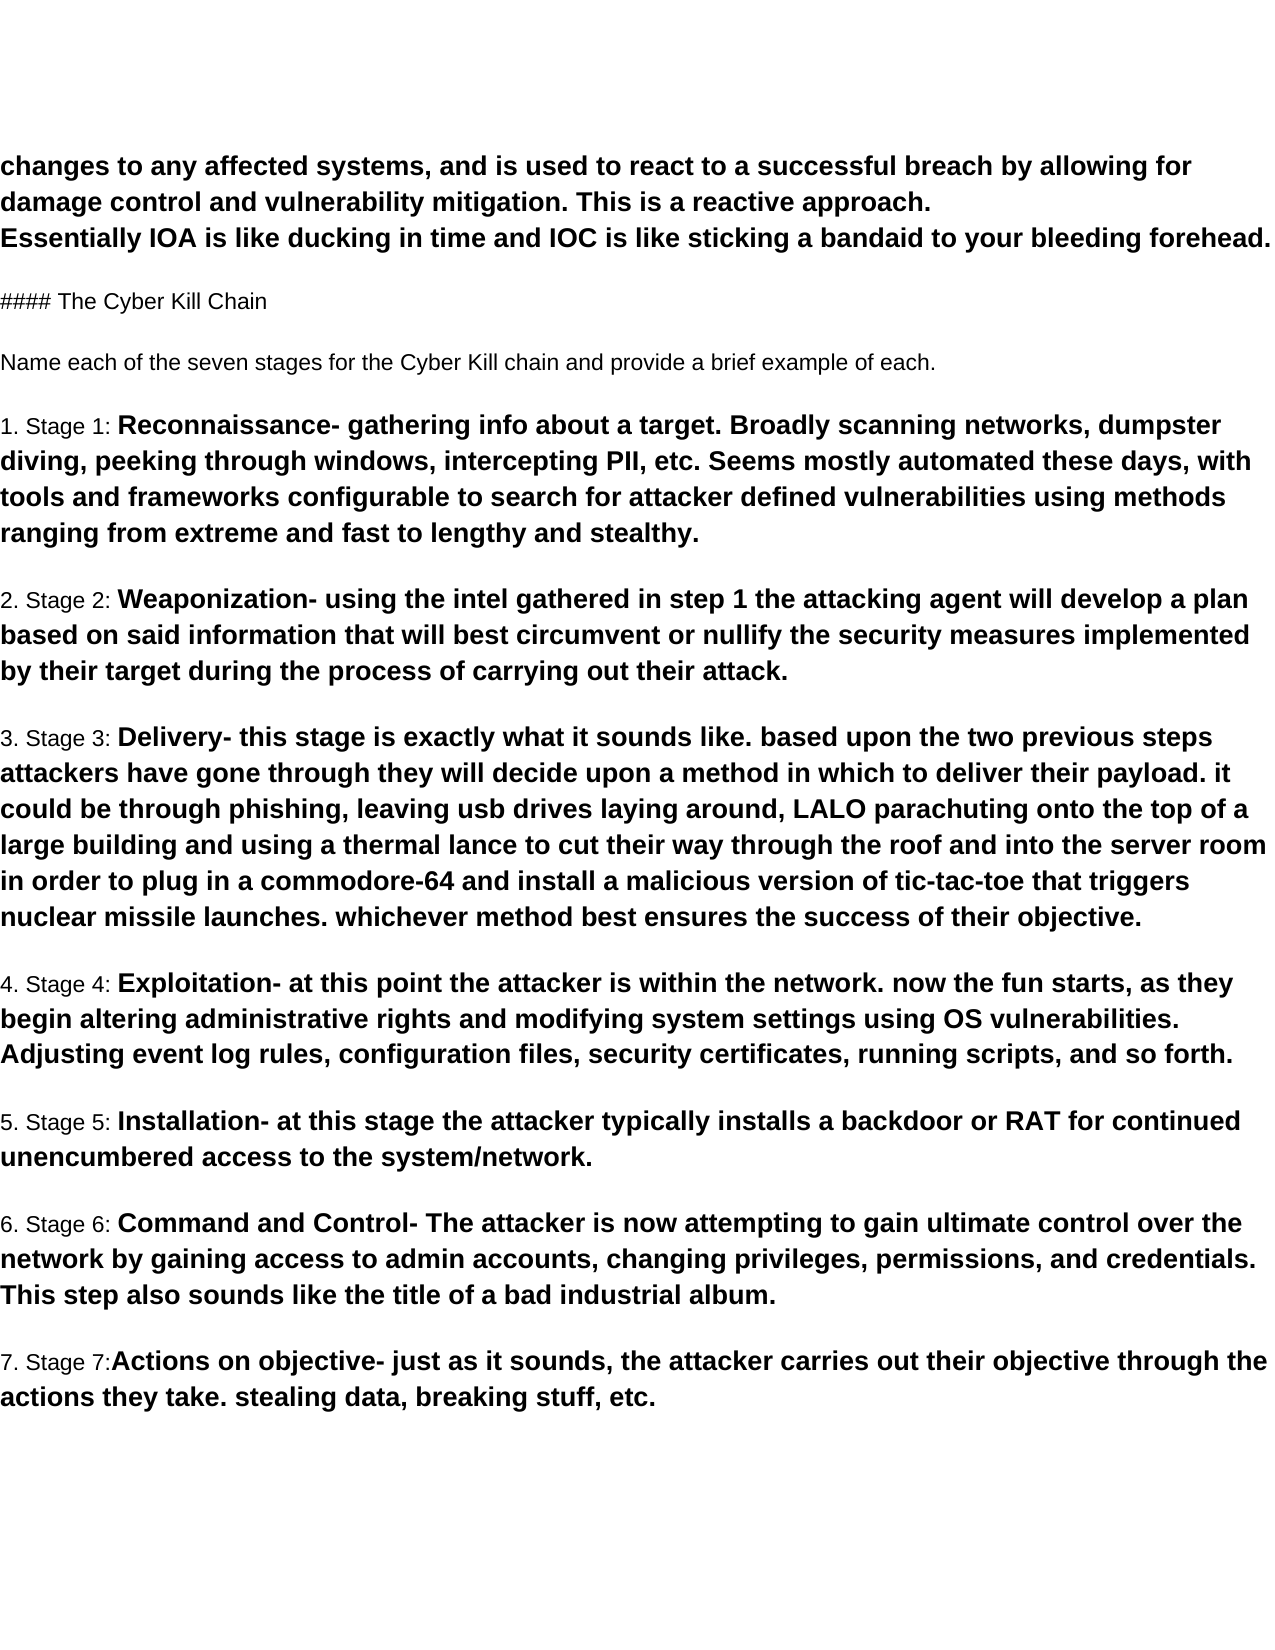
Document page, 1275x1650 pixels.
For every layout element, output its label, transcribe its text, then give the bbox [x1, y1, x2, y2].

text 4. Stage 4: Exploitation- at this point the attacker is within the network. now the fun starts, as they begin altering administrative rights and modifying system settings using OS vulnerabilities. Adjusting event log rules, configuration files, security certificates, running scripts, and so forth. [0, 967, 1275, 1070]
text changes to any affected systems, and is used to react to a successful breach by allowing for damage control and vulnerability mitigation. This is a reactive approach. [0, 150, 1275, 217]
text 7. Stage 7:Actions on objective- just as it sounds, the attacker carries out their objective through the actions they take. stealing data, breaking stuff, etc. [0, 1345, 1275, 1412]
text Name each of the seven stages for the Cyber Kill chain and provide a brief example of each. [0, 348, 1275, 375]
text 2. Stage 2: Weaponization- using the intel gathered in step 1 the attacking agent will develop a plan based on said information that will best circumvent or nullify the security measures implemented by their target during the process of carrying out their attack. [0, 583, 1275, 686]
text 3. Stage 3: Delivery- this stage is exactly what it sounds like. based upon the two previous steps attackers have gone through they will decide upon a method in which to deliver their payload. it could be through phishing, leaving usb drives laying around, LALO parachuting onto the top of a large building and using a thermal lance to cut their way through the roof and into the server room in order to plug in a commodore-64 and install a malicious version of tic-tac-toe that triggers nuclear missile launches. whichever method best ensures the success of their objective. [0, 721, 1275, 932]
text #### The Cyber Kill Chain [0, 288, 1275, 314]
text Essentially IOA is like ducking in time and IOC is like sticking a bandaid to your bleeding forehead. [0, 222, 1275, 253]
text 5. Stage 5: Installation- at this stage the attacker typically installs a backdoor or RAT for continued unencumbered access to the system/network. [0, 1105, 1275, 1172]
text 1. Stage 1: Reconnaissance- gathering info about a target. Broadly scanning networks, dumpster diving, peeking through windows, intercepting PII, etc. Seems mostly automated these days, with tools and frameworks configurable to search for attacker defined vulnerabilities using methods ranging from extreme and fast to lengthy and stealthy. [0, 409, 1275, 548]
text 6. Stage 6: Command and Control- The attacker is now attempting to gain ultimate control over the network by gaining access to admin accounts, changing privileges, permissions, and credentials. This step also sounds like the title of a bad industrial album. [0, 1207, 1275, 1310]
